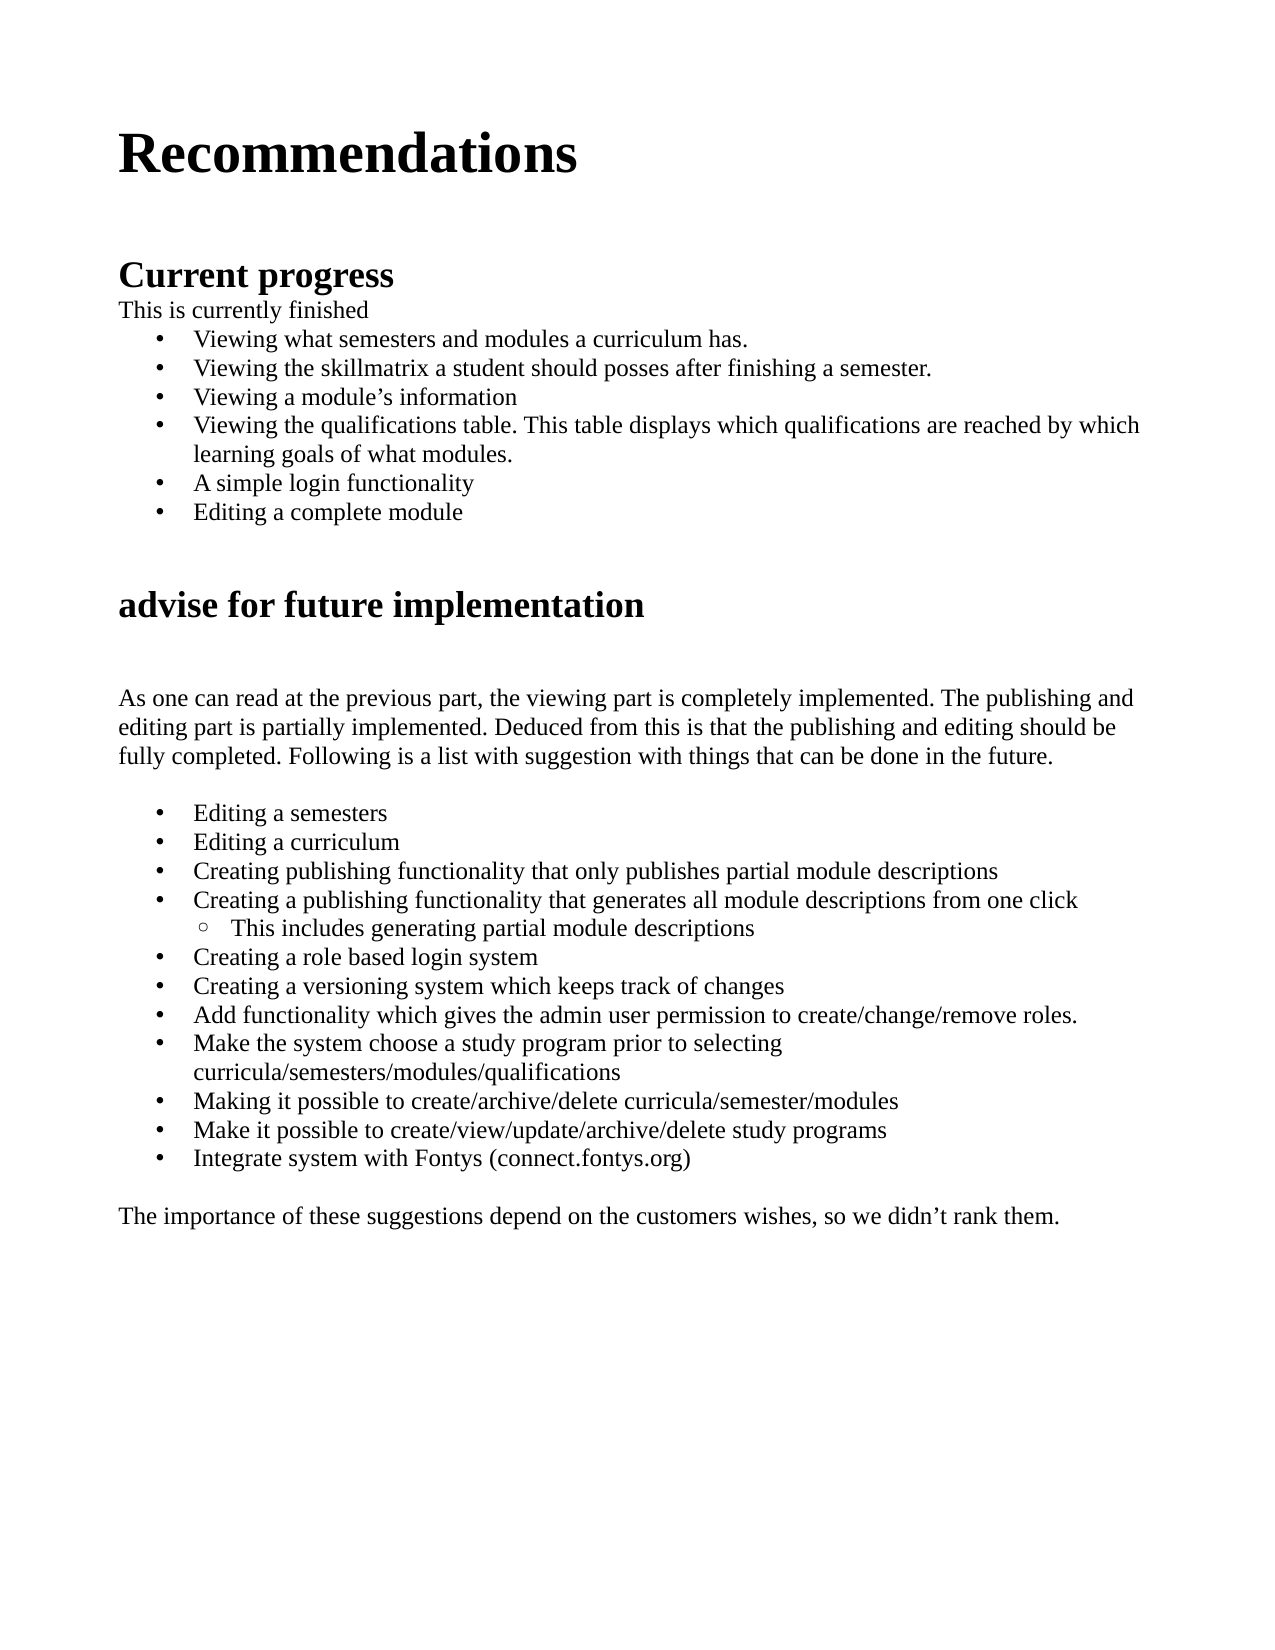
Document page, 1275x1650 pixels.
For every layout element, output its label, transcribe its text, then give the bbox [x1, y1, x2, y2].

list Viewing the skillmatrix a student should posses after finishing a semester. [156, 353, 1157, 382]
list Creating a role based login system [156, 942, 1157, 971]
list Viewing the qualifications table. This table displays which qualifications are reached by which learning goals of what modules. [156, 410, 1157, 468]
list Editing a complete module [156, 497, 1157, 525]
text This is currently finished [118, 295, 1157, 324]
list Make it possible to create/view/update/archive/delete study programs [156, 1115, 1157, 1143]
list Viewing what semesters and modules a curriculum has. [156, 324, 1157, 353]
list Making it possible to create/archive/delete curricula/semester/modules [156, 1086, 1157, 1115]
list A simple login functionality [156, 468, 1157, 497]
list Creating a versioning system which keeps track of changes [156, 971, 1157, 1000]
list This includes generating partial module descriptions [193, 913, 1157, 942]
list Viewing a module’s information [156, 382, 1157, 410]
text The importance of these suggestions depend on the customers wishes, so we didn’t rank them. [118, 1201, 1157, 1230]
list Make the system choose a study program prior to selecting curricula/semesters/modules/qualifications [156, 1028, 1157, 1086]
list Editing a semesters [156, 798, 1157, 827]
list Creating publishing functionality that only publishes partial module descriptions [156, 856, 1157, 885]
list Editing a curriculum [156, 827, 1157, 856]
text As one can read at the previous part, the viewing part is completely implemented. The publishing and editing part is partially implemented. Deduced from this is that the publishing and editing should be fully completed. Following is a list with suggestion with things that can be done in the future. [118, 683, 1157, 770]
text advise for future implementation [118, 583, 1157, 626]
text Recommendations [118, 118, 1157, 185]
list Creating a publishing functionality that generates all module descriptions from one click [156, 885, 1157, 913]
text Current progress [118, 252, 1157, 295]
list Add functionality which gives the admin user permission to create/change/remove roles. [156, 1000, 1157, 1028]
list Integrate system with Fontys (connect.fontys.org) [156, 1143, 1157, 1172]
